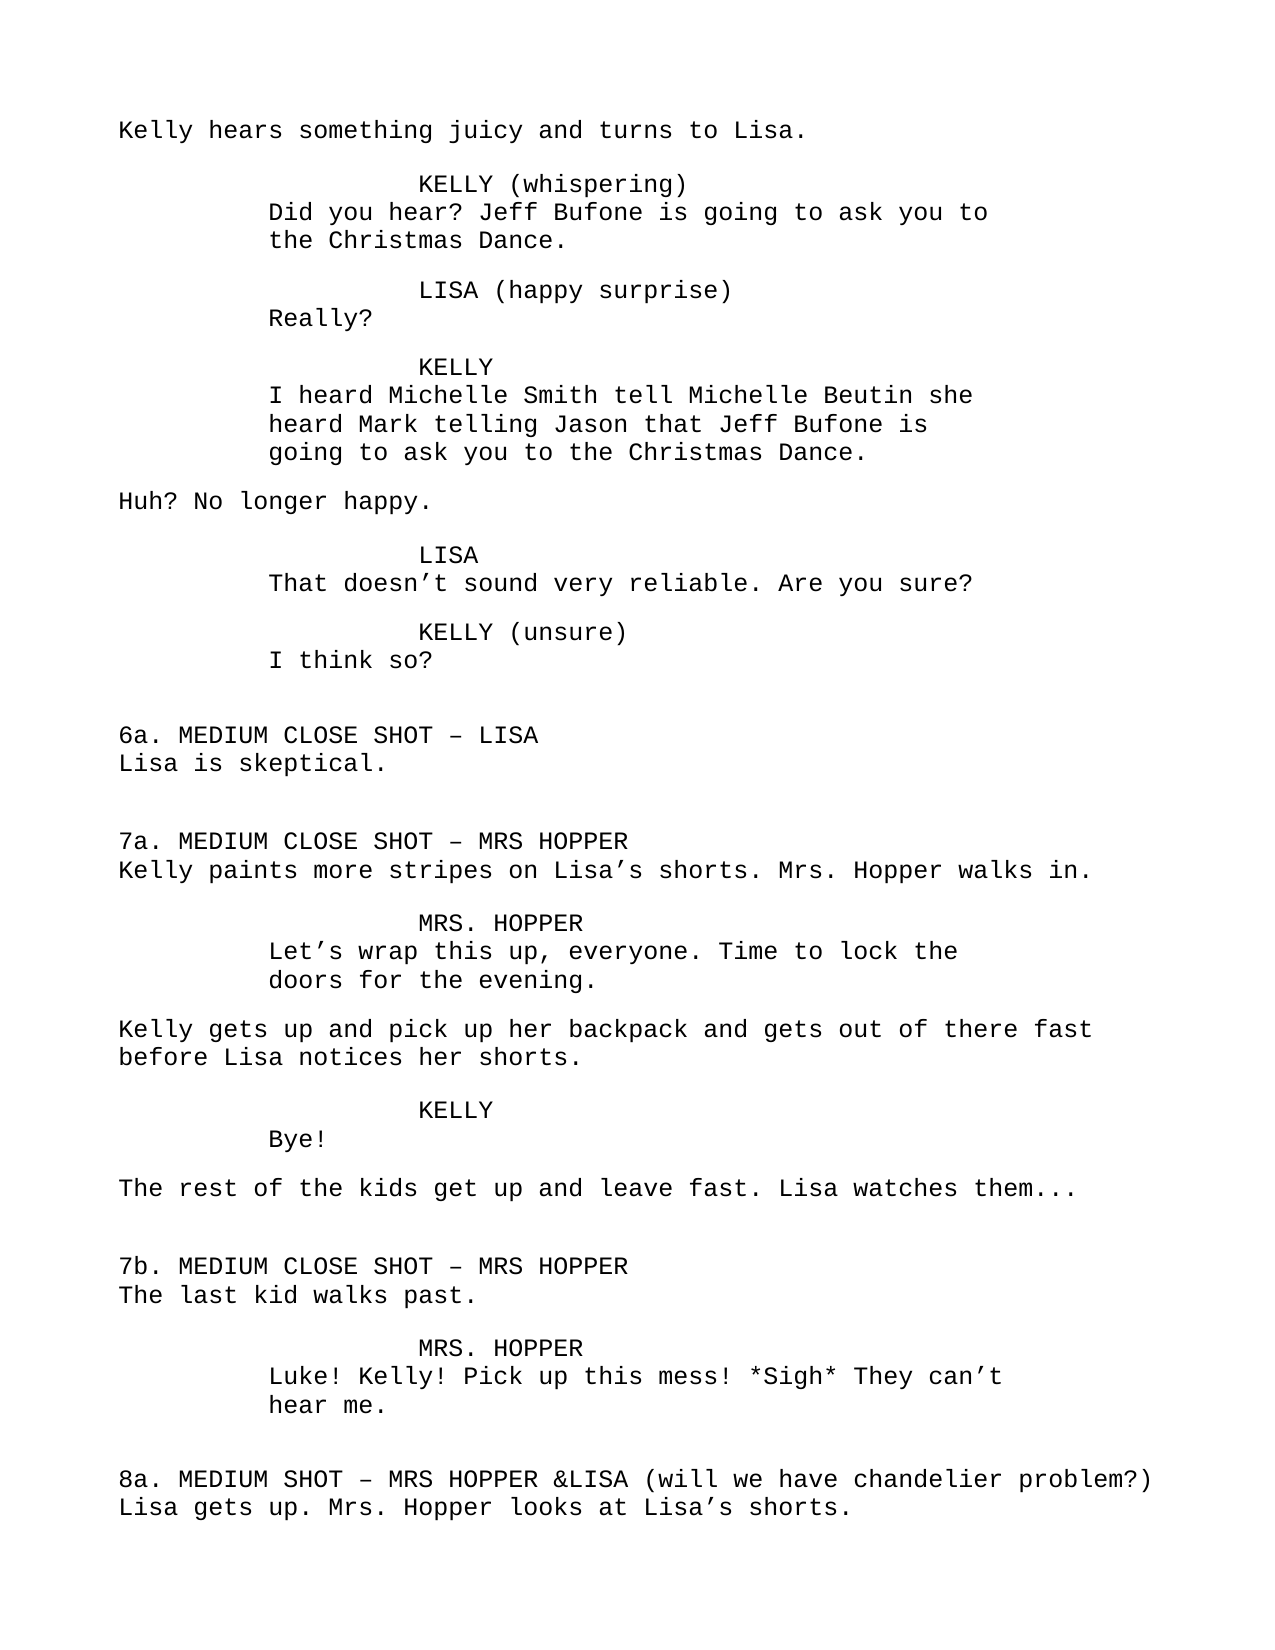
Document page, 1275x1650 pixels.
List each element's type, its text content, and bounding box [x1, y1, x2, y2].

text I think so? [268, 648, 1007, 676]
text The rest of the kids get up and leave fast. Lisa watches them... [118, 1176, 1157, 1204]
text Let’s wrap this up, everyone. Time to lock the doors for the evening. [268, 939, 1007, 996]
text LISA (happy surprise) [118, 277, 1157, 306]
text Really? [268, 306, 1007, 334]
text Did you hear? Jeff Bufone is going to ask you to the Christmas Dance. [268, 200, 1007, 256]
subtitle 7b. MEDIUM CLOSE SHOT – MRS HOPPER [118, 1254, 1157, 1282]
text KELLY (unsure) [118, 620, 1157, 648]
text Kelly gets up and pick up her backpack and gets out of there fast before Lisa notices her shorts. [118, 1016, 1157, 1073]
text Huh? No longer happy. [118, 489, 1157, 517]
text Kelly hears something juicy and turns to Lisa. [118, 118, 1157, 146]
text Kelly paints more stripes on Lisa’s shorts. Mrs. Hopper walks in. [118, 857, 1157, 886]
text Luke! Kelly! Pick up this mess! *Sigh* They can’t hear me. [268, 1364, 1007, 1421]
subtitle 7a. MEDIUM CLOSE SHOT – MRS HOPPER [118, 829, 1157, 857]
text MRS. HOPPER [118, 911, 1157, 939]
subtitle 6a. MEDIUM CLOSE SHOT – LISA [118, 722, 1157, 751]
text I heard Michelle Smith tell Michelle Beutin she heard Mark telling Jason that Jeff Bufone is going to ask you to the Christmas Dance. [268, 383, 1007, 468]
text The last kid walks past. [118, 1282, 1157, 1311]
text LISA [118, 542, 1157, 571]
text That doesn’t sound very reliable. Are you sure? [268, 571, 1007, 599]
text KELLY [118, 355, 1157, 383]
text KELLY [118, 1098, 1157, 1126]
text Lisa is skeptical. [118, 751, 1157, 779]
text MRS. HOPPER [118, 1336, 1157, 1364]
text KELLY (whispering) [118, 171, 1157, 200]
text Bye! [268, 1126, 1007, 1155]
text Lisa gets up. Mrs. Hopper looks at Lisa’s shorts. [118, 1495, 1157, 1523]
subtitle 8a. MEDIUM SHOT – MRS HOPPER &LISA (will we have chandelier problem?) [118, 1466, 1157, 1495]
